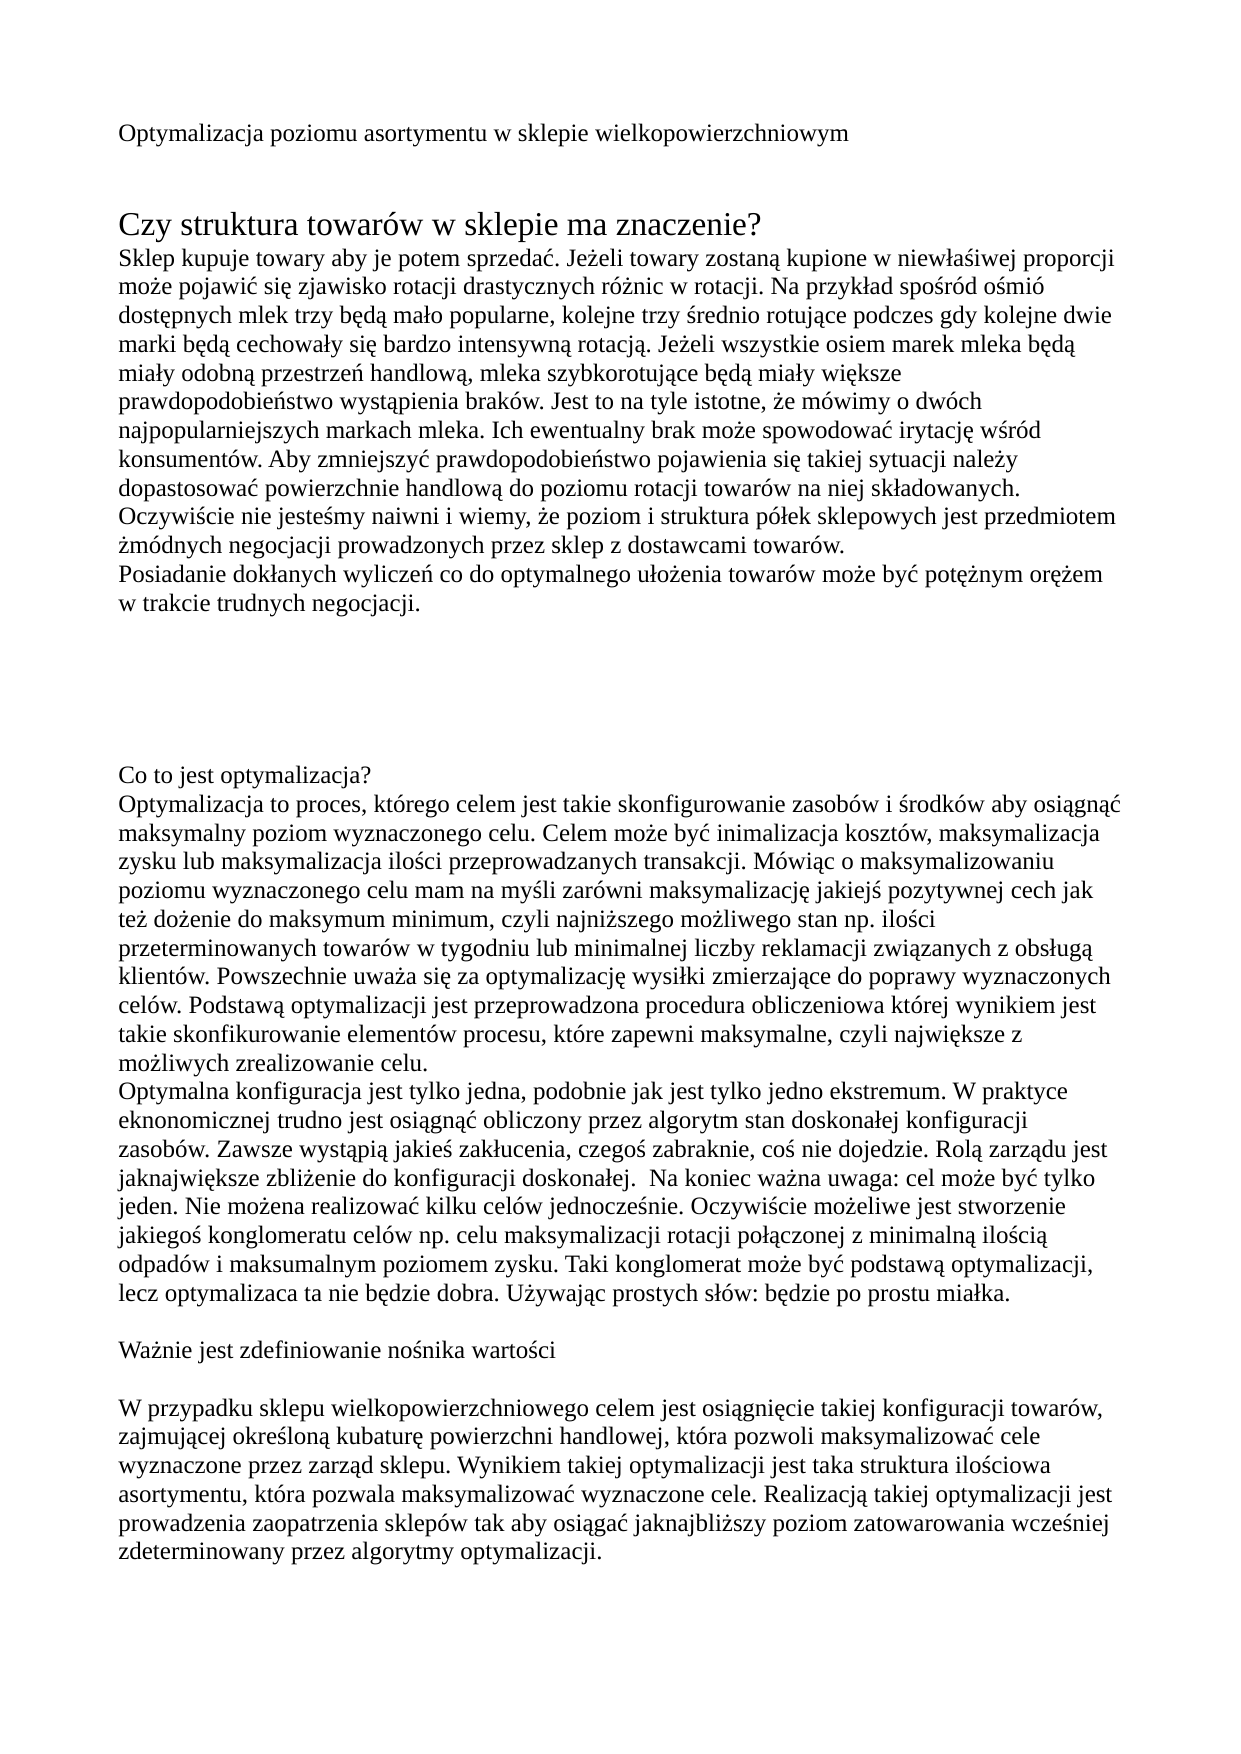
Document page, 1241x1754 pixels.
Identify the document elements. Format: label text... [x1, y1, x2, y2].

text Posiadanie dokłanych wyliczeń co do optymalnego ułożenia towarów może być potężnym orężem w trakcie trudnych negocjacji. [118, 559, 1122, 616]
text Optymalizacja to proces, którego celem jest takie skonfigurowanie zasobów i środków aby osiągnąć maksymalny poziom wyznaczonego celu. Celem może być inimalizacja kosztów, maksymalizacja zysku lub maksymalizacja ilości przeprowadzanych transakcji. Mówiąc o maksymalizowaniu poziomu wyznaczonego celu mam na myśli zarówni maksymalizację jakiejś pozytywnej cech jak też dożenie do maksymum minimum, czyli najniższego możliwego stan np. ilości przeterminowanych towarów w tygodniu lub minimalnej liczby reklamacji związanych z obsługą klientów. Powszechnie uważa się za optymalizację wysiłki zmierzające do poprawy wyznaczonych celów. Podstawą optymalizacji jest przeprowadzona procedura obliczeniowa której wynikiem jest takie skonfikurowanie elementów procesu, które zapewni maksymalne, czyli największe z możliwych zrealizowanie celu. [118, 789, 1122, 1076]
text Co to jest optymalizacja? [118, 760, 1122, 789]
text Czy struktura towarów w sklepie ma znaczenie? [118, 204, 1122, 243]
text Optymalna konfiguracja jest tylko jedna, podobnie jak jest tylko jedno ekstremum. W praktyce eknonomicznej trudno jest osiągnąć obliczony przez algorytm stan doskonałej konfiguracji zasobów. Zawsze wystąpią jakieś zakłucenia, czegoś zabraknie, coś nie dojedzie. Rolą zarządu jest jaknajwiększe zbliżenie do konfiguracji doskonałej. Na koniec ważna uwaga: cel może być tylko jeden. Nie możena realizować kilku celów jednocześnie. Oczywiście możeliwe jest stworzenie jakiegoś konglomeratu celów np. celu maksymalizacji rotacji połączonej z minimalną ilością odpadów i maksumalnym poziomem zysku. Taki konglomerat może być podstawą optymalizacji, lecz optymalizaca ta nie będzie dobra. Używając prostych słów: będzie po prostu miałka. [118, 1076, 1122, 1306]
text Optymalizacja poziomu asortymentu w sklepie wielkopowierzchniowym [118, 118, 1122, 147]
text Ważnie jest zdefiniowanie nośnika wartości [118, 1335, 1122, 1364]
text W przypadku sklepu wielkopowierzchniowego celem jest osiągnięcie takiej konfiguracji towarów, zajmującej określoną kubaturę powierzchni handlowej, która pozwoli maksymalizować cele wyznaczone przez zarząd sklepu. Wynikiem takiej optymalizacji jest taka struktura ilościowa asortymentu, która pozwala maksymalizować wyznaczone cele. Realizacją takiej optymalizacji jest prowadzenia zaopatrzenia sklepów tak aby osiągać jaknajbliższy poziom zatowarowania wcześniej zdeterminowany przez algorytmy optymalizacji. [118, 1393, 1122, 1565]
text Sklep kupuje towary aby je potem sprzedać. Jeżeli towary zostaną kupione w niewłaśiwej proporcji może pojawić się zjawisko rotacji drastycznych różnic w rotacji. Na przykład spośród ośmió dostępnych mlek trzy będą mało popularne, kolejne trzy średnio rotujące podczes gdy kolejne dwie marki będą cechowały się bardzo intensywną rotacją. Jeżeli wszystkie osiem marek mleka będą miały odobną przestrzeń handlową, mleka szybkorotujące będą miały większe prawdopodobieństwo wystąpienia braków. Jest to na tyle istotne, że mówimy o dwóch najpopularniejszych markach mleka. Ich ewentualny brak może spowodować irytację wśród konsumentów. Aby zmniejszyć prawdopodobieństwo pojawienia się takiej sytuacji należy dopastosować powierzchnie handlową do poziomu rotacji towarów na niej składowanych. Oczywiście nie jesteśmy naiwni i wiemy, że poziom i struktura półek sklepowych jest przedmiotem żmódnych negocjacji prowadzonych przez sklep z dostawcami towarów. [118, 243, 1122, 559]
